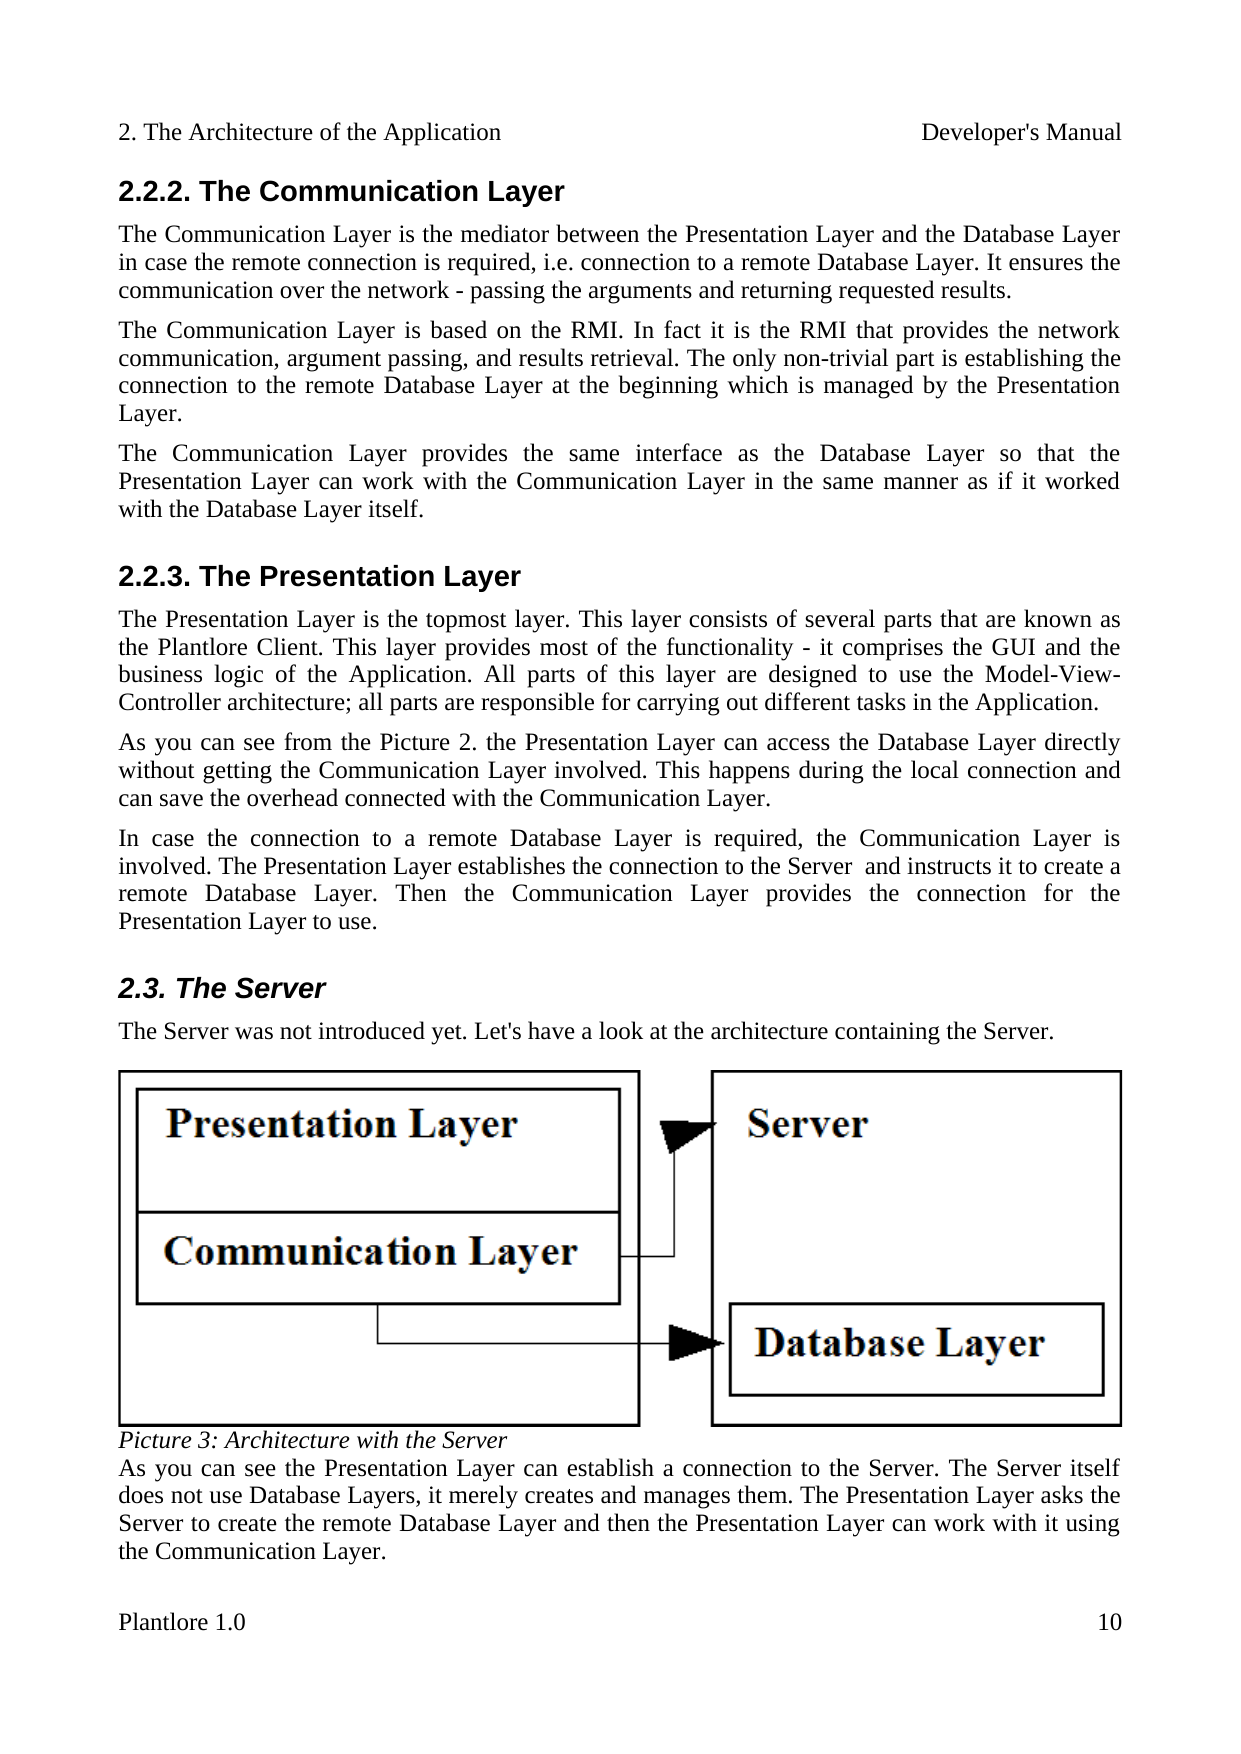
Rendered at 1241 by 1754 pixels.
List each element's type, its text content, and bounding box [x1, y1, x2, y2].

text As you can see the Presentation Layer can establish a connection to the Server. The Server itself does not use Database Layers, it merely creates and manages them. The Presentation Layer asks the Server to create the remote Database Layer and then the Presentation Layer can work with it using the Communication Layer. [118, 1454, 1122, 1565]
text The Server was not introduced yet. Let's have a look at the architecture containing the Server. [118, 1017, 1122, 1045]
subtitle 2.3. The Server [118, 972, 1122, 1005]
text As you can see from the Picture 2. the Presentation Layer can access the Database Layer directly without getting the Communication Layer involved. This happens during the local connection and can save the overhead connected with the Communication Layer. [118, 728, 1122, 812]
text The Presentation Layer is the topmost layer. This layer consists of several parts that are known as the Plantlore Client. This layer provides most of the functionality - it comprises the GUI and the business logic of the Application. All parts of this layer are designed to use the Model-View-Controller architecture; all parts are responsible for carrying out different tasks in the Application. [118, 605, 1122, 716]
text The Communication Layer is the mediator between the Presentation Layer and the Database Layer in case the remote connection is required, i.e. connection to a remote Database Layer. It ensures the communication over the network - passing the arguments and returning requested results. [118, 220, 1122, 303]
subtitle 2.2.3. The Presentation Layer [118, 560, 1122, 593]
text The Communication Layer provides the same interface as the Database Layer so that the Presentation Layer can work with the Communication Layer in the same manner as if it worked with the Database Layer itself. [118, 439, 1122, 522]
text In case the connection to a remote Database Layer is required, the Communication Layer is involved. The Presentation Layer establishes the connection to the Server and instructs it to create a remote Database Layer. Then the Communication Layer provides the connection for the Presentation Layer to use. [118, 824, 1122, 935]
text The Communication Layer is based on the RMI. In fact it is the RMI that provides the network communication, argument passing, and results retrieval. The only non-trivial part is establishing the connection to the remote Database Layer at the beginning which is managed by the Presentation Layer. [118, 316, 1122, 427]
text Picture 3: Architecture with the Server [118, 1427, 1122, 1454]
picture [118, 1070, 1123, 1427]
text [118, 1058, 1122, 1070]
subtitle 2.2.2. The Communication Layer [118, 175, 1122, 208]
